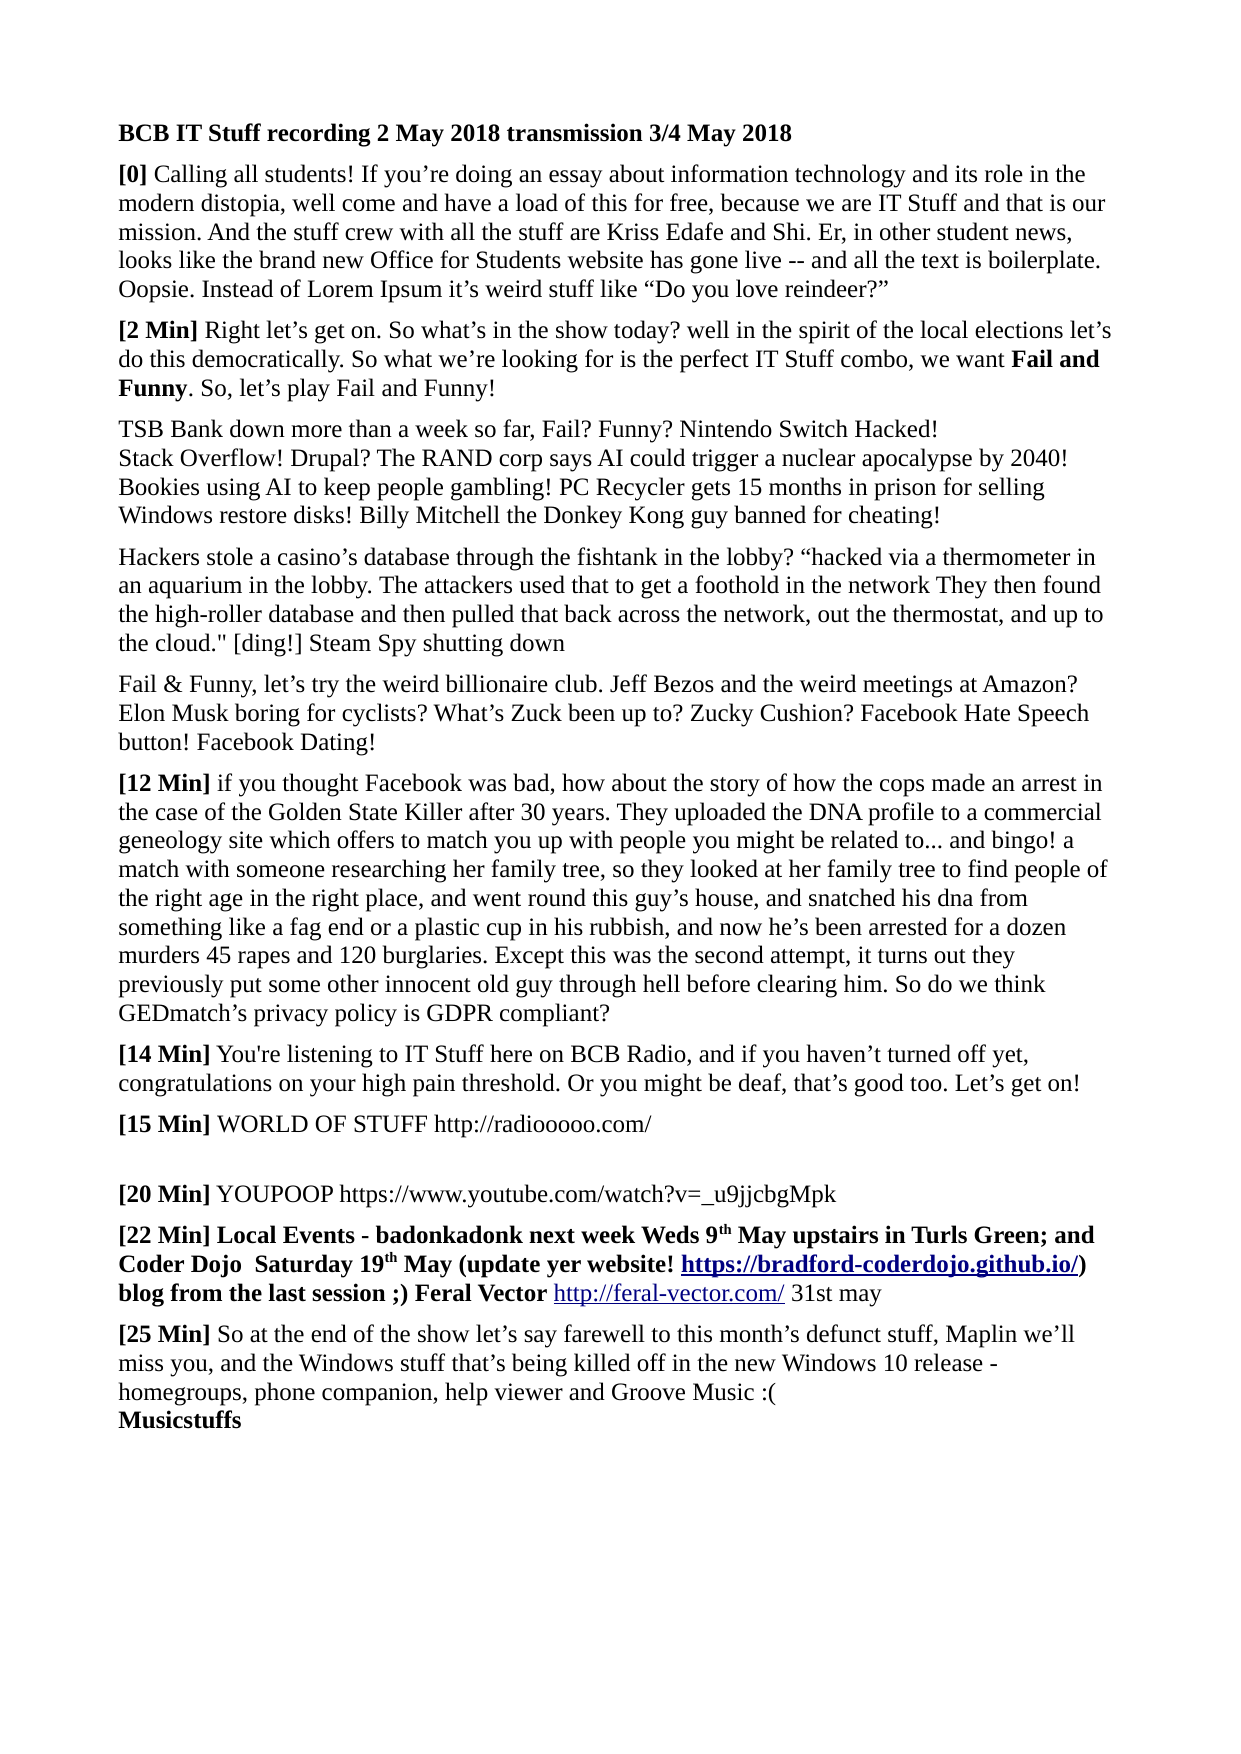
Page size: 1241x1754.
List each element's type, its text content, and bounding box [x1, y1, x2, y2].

text BCB IT Stuff recording 2 May 2018 transmission 3/4 May 2018 [118, 118, 1122, 147]
text [14 Min] You're listening to IT Stuff here on BCB Radio, and if you haven’t turned off yet, congratulations on your high pain threshold. Or you might be deaf, that’s good too. Let’s get on! [118, 1039, 1122, 1097]
text [25 Min] So at the end of the show let’s say farewell to this month’s defunct stuff, Maplin we’ll miss you, and the Windows stuff that’s being killed off in the new Windows 10 release - homegroups, phone companion, help viewer and Groove Music :( Musicstuffs [118, 1319, 1122, 1463]
text Hackers stole a casino’s database through the fishtank in the lobby? “hacked via a thermometer in an aquarium in the lobby. The attackers used that to get a foothold in the network They then found the high-roller database and then pulled that back across the network, out the thermostat, and up to the cloud." [ding!] Steam Spy shutting down [118, 542, 1122, 657]
text Fail & Funny, let’s try the weird billionaire club. Jeff Bezos and the weird meetings at Amazon? Elon Musk boring for cyclists? What’s Zuck been up to? Zucky Cushion? Facebook Hate Speech button! Facebook Dating! [118, 669, 1122, 756]
text [15 Min] WORLD OF STUFF http://radiooooo.com/ [118, 1109, 1122, 1167]
text [20 Min] YOUPOOP https://www.youtube.com/watch?v=_u9jjcbgMpk [118, 1179, 1122, 1208]
text [2 Min] Right let’s get on. So what’s in the show today? well in the spirit of the local elections let’s do this democratically. So what we’re looking for is the perfect IT Stuff combo, we want Fail and Funny. So, let’s play Fail and Funny! [118, 316, 1122, 402]
text TSB Bank down more than a week so far, Fail? Funny? Nintendo Switch Hacked! Stack Overflow! Drupal? The RAND corp says AI could trigger a nuclear apocalypse by 2040! Bookies using AI to keep people gambling! PC Recycler gets 15 months in prison for selling Windows restore disks! Billy Mitchell the Donkey Kong guy banned for cheating! [118, 414, 1122, 529]
text [22 Min] Local Events - badonkadonk next week Weds 9th May upstairs in Turls Green; and Coder Dojo Saturday 19th May (update yer website! https://bradford-coderdojo.github.io/) blog from the last session ;) Feral Vector http://feral-vector.com/ 31st may [118, 1221, 1122, 1307]
text [12 Min] if you thought Facebook was bad, how about the story of how the cops made an arrest in the case of the Golden State Killer after 30 years. They uploaded the DNA profile to a commercial geneology site which offers to match you up with people you might be related to... and bingo! a match with someone researching her family tree, so they looked at her family tree to find people of the right age in the right place, and went round this guy’s house, and snatched his dna from something like a fag end or a plastic cup in his rubbish, and now he’s been arrested for a dozen murders 45 rapes and 120 burglaries. Except this was the second attempt, it turns out they previously put some other innocent old guy through hell before clearing him. So do we think GEDmatch’s privacy policy is GDPR compliant? [118, 768, 1122, 1027]
text [0] Calling all students! If you’re doing an essay about information technology and its role in the modern distopia, well come and have a load of this for free, because we are IT Stuff and that is our mission. And the stuff crew with all the stuff are Kriss Edafe and Shi. Er, in other student news, looks like the brand new Office for Students website has gone live -- and all the text is boilerplate. Oopsie. Instead of Lorem Ipsum it’s weird stuff like “Do you love reindeer?” [118, 159, 1122, 303]
